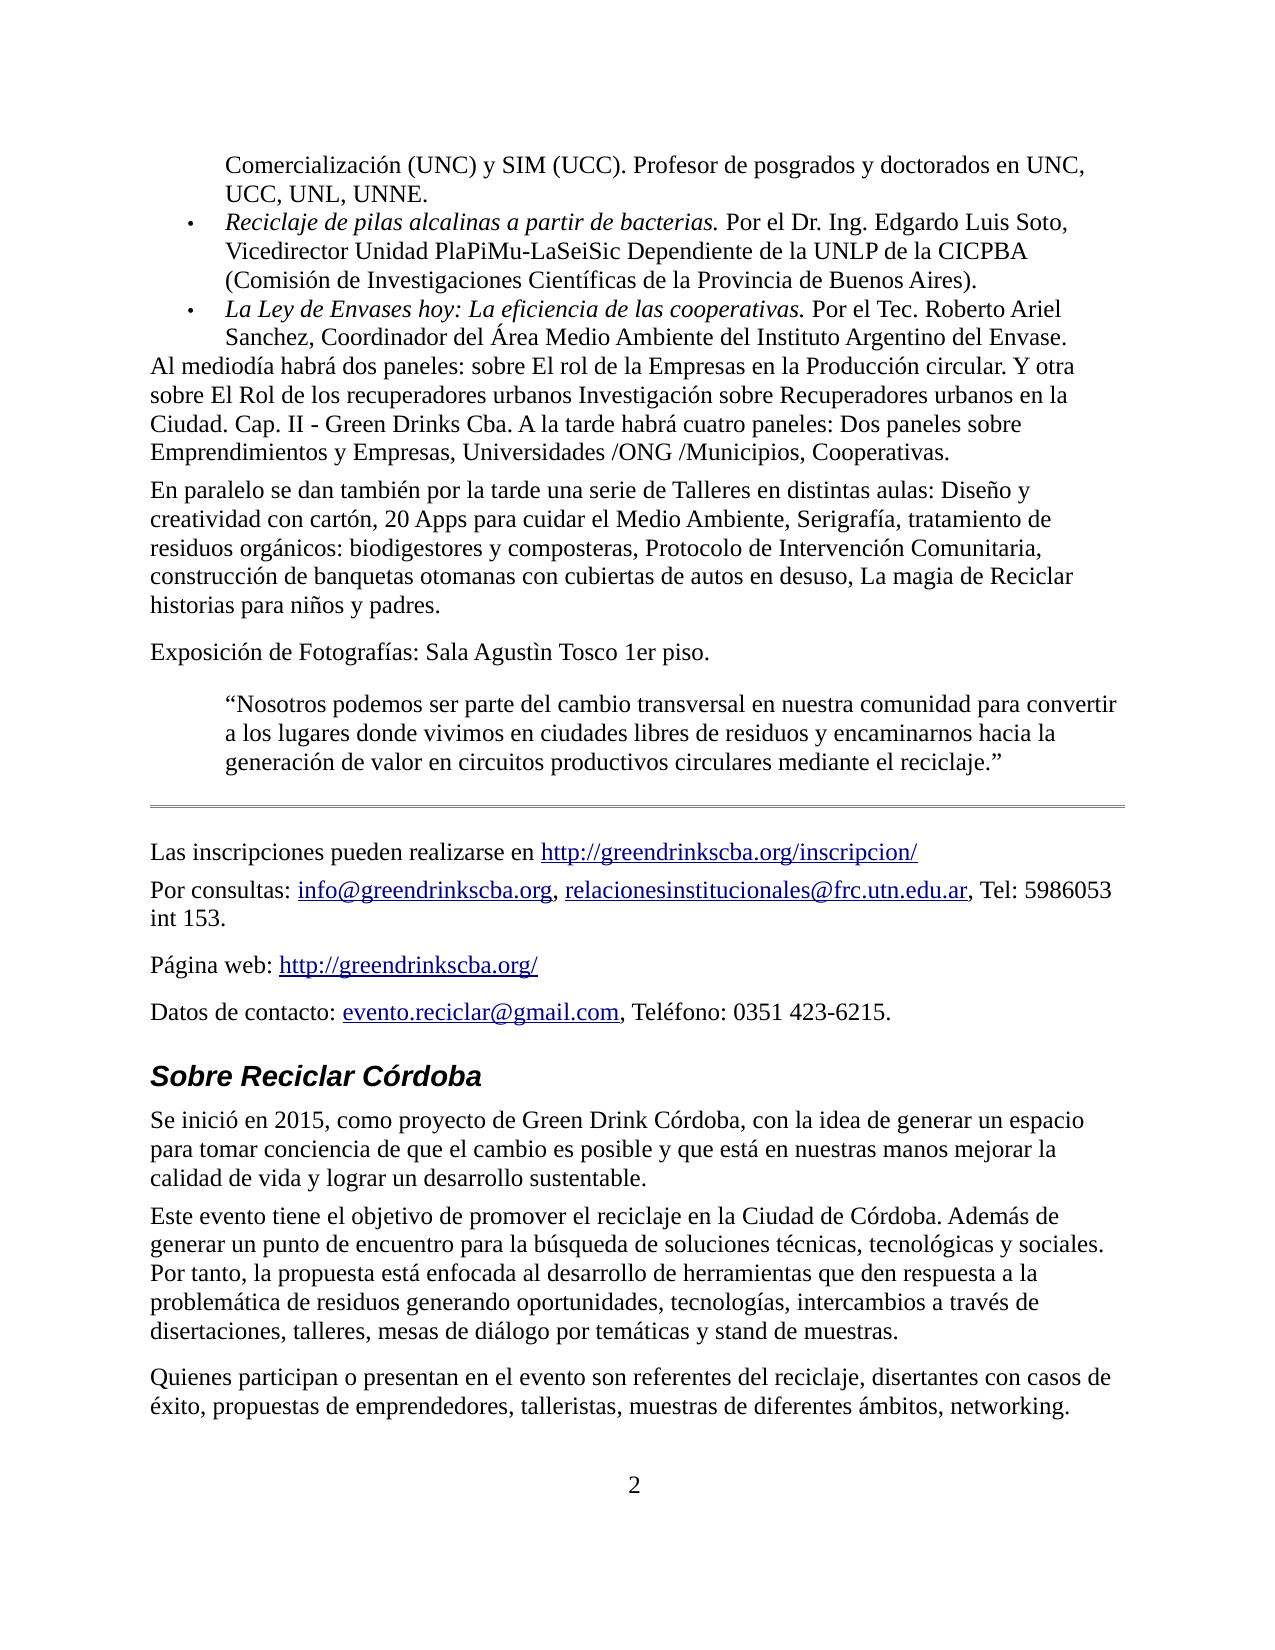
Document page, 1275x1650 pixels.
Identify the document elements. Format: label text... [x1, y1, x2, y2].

text Al mediodía habrá dos paneles: sobre El rol de la Empresas en la Producción circular. Y otra sobre El Rol de los recuperadores urbanos Investigación sobre Recuperadores urbanos en la Ciudad. Cap. II - Green Drinks Cba. A la tarde habrá cuatro paneles: Dos paneles sobre Emprendimientos y Empresas, Universidades /ONG /Municipios, Cooperativas. [150, 351, 1125, 466]
text “Nosotros podemos ser parte del cambio transversal en nuestra comunidad para convertir a los lugares donde vivimos en ciudades libres de residuos y encaminarnos hacia la generación de valor en circuitos productivos circulares mediante el reciclaje.” [225, 689, 1125, 776]
subtitle Sobre Reciclar Córdoba [150, 1059, 1125, 1093]
text Datos de contacto: evento.reciclar@gmail.com, Teléfono: 0351 423-6215. [150, 997, 1125, 1026]
list La Ley de Envases hoy: La eficiencia de las cooperativas. Por el Tec. Roberto Ariel Sanchez, Coordinador del Área Medio Ambiente del Instituto Argentino del Envase. [187, 294, 1125, 351]
text Este evento tiene el objetivo de promover el reciclaje en la Ciudad de Córdoba. Además de generar un punto de encuentro para la búsqueda de soluciones técnicas, tecnológicas y sociales. Por tanto, la propuesta está enfocada al desarrollo de herramientas que den respuesta a la problemática de residuos generando oportunidades, tecnologías, intercambios a través de disertaciones, talleres, mesas de diálogo por temáticas y stand de muestras. [150, 1201, 1125, 1344]
text Se inició en 2015, como proyecto de Green Drink Córdoba, con la idea de generar un espacio para tomar conciencia de que el cambio es posible y que está en nuestras manos mejorar la calidad de vida y lograr un desarrollo sustentable. [150, 1106, 1125, 1192]
text Quienes participan o presentan en el evento son referentes del reciclaje, disertantes con casos de éxito, propuestas de emprendedores, talleristas, muestras de diferentes ámbitos, networking. [150, 1362, 1125, 1420]
text Por consultas: info@greendrinkscba.org, relacionesinstitucionales@frc.utn.edu.ar, Tel: 5986053 int 153. [150, 875, 1125, 932]
text En paralelo se dan también por la tarde una serie de Talleres en distintas aulas: Diseño y creatividad con cartón, 20 Apps para cuidar el Medio Ambiente, Serigrafía, tratamiento de residuos orgánicos: biodigestores y composteras, Protocolo de Intervención Comunitaria, construcción de banquetas otomanas con cubiertas de autos en desuso, La magia de Reciclar historias para niños y padres. [150, 475, 1125, 619]
text Las inscripciones pueden realizarse en http://greendrinkscba.org/inscripcion/ [150, 837, 1125, 866]
list Reciclaje de pilas alcalinas a partir de bacterias. Por el Dr. Ing. Edgardo Luis Soto, Vicedirector Unidad PlaPiMu-LaSeiSic Dependiente de la UNLP de la CICPBA (Comisión de Investigaciones Científicas de la Provincia de Buenos Aires). [187, 207, 1125, 294]
list Comercialización (UNC) y SIM (UCC). Profesor de posgrados y doctorados en UNC, UCC, UNL, UNNE. [187, 150, 1125, 207]
text Exposición de Fotografías: Sala Agustìn Tosco 1er piso. [150, 637, 1125, 666]
text Página web: http://greendrinkscba.org/ [150, 950, 1125, 979]
